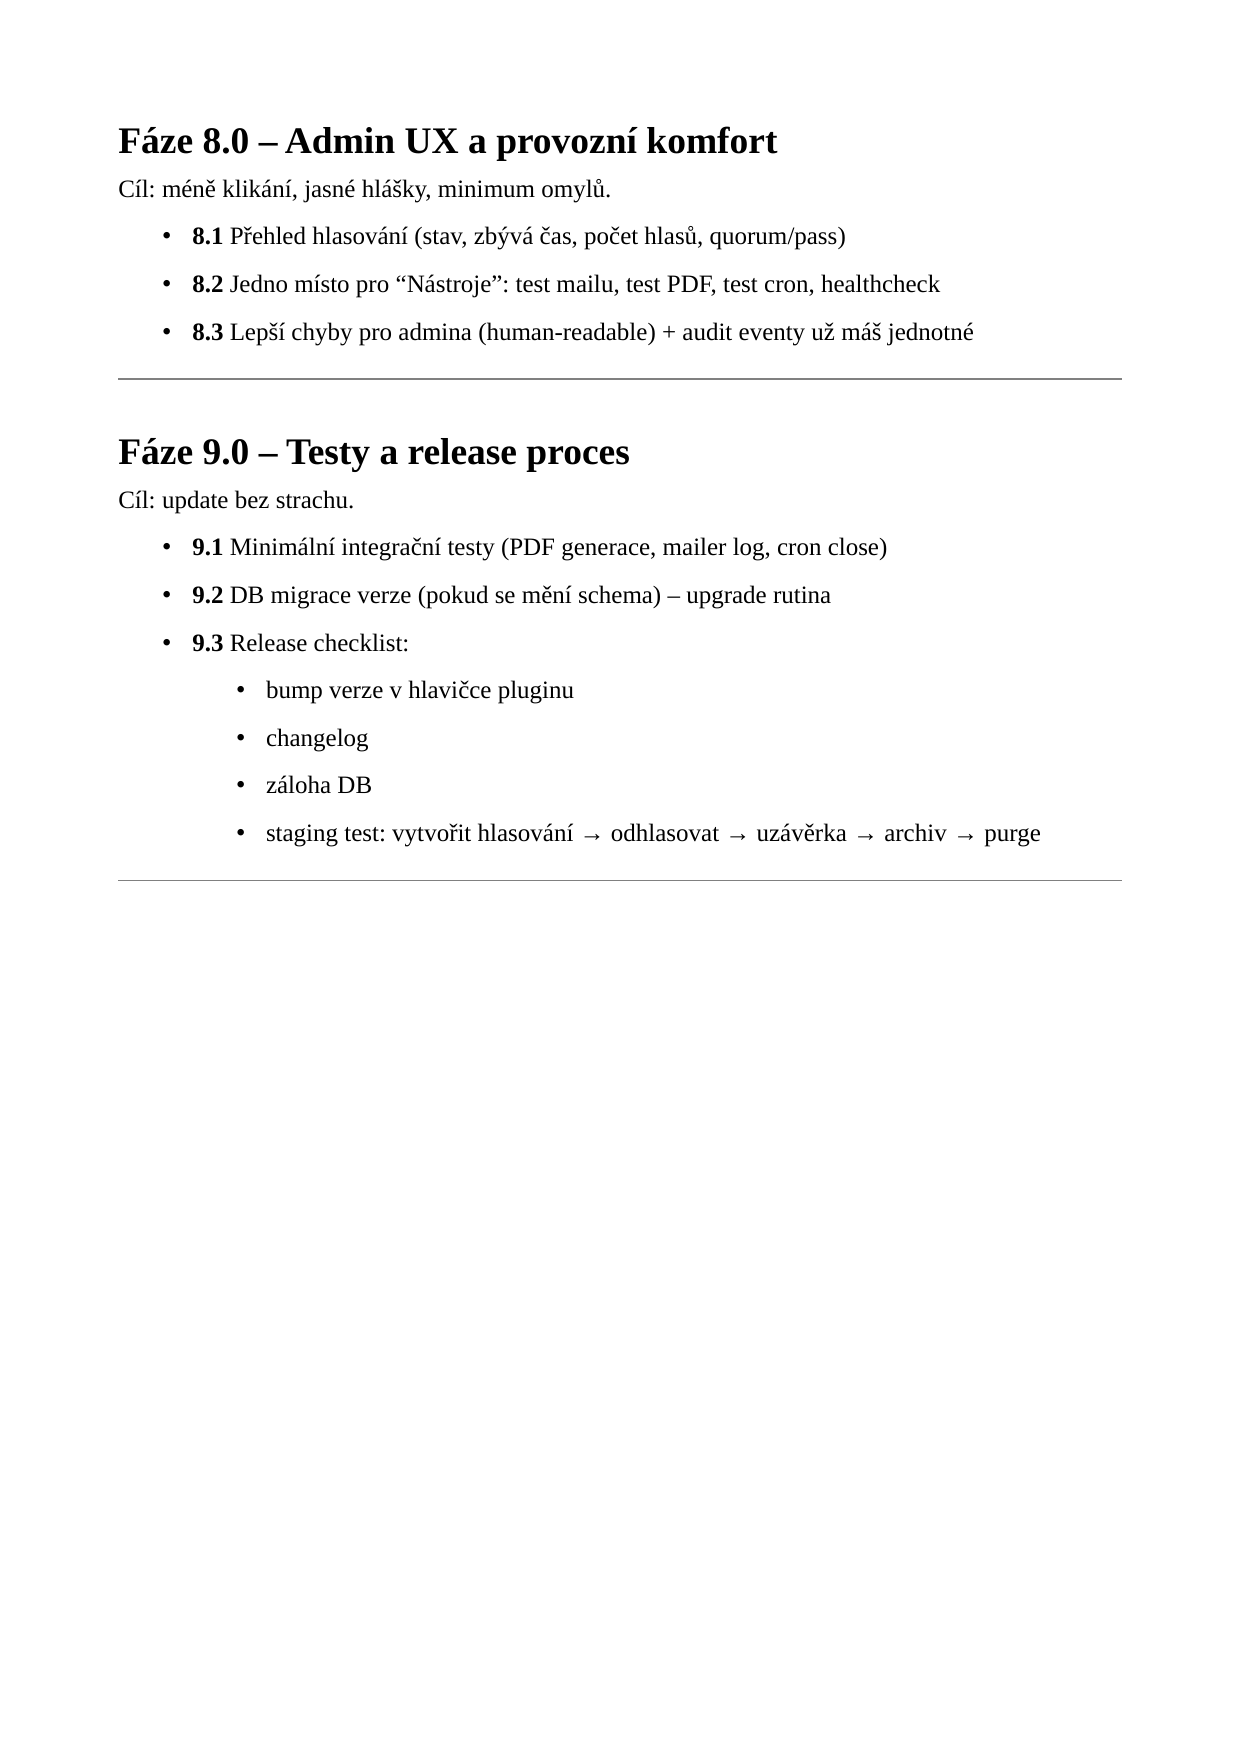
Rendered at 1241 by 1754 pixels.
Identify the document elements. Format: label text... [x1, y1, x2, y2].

list 8.2 Jedno místo pro “Nástroje”: test mailu, test PDF, test cron, healthcheck [162, 269, 1122, 298]
list 9.2 DB migrace verze (pokud se mění schema) – upgrade rutina [162, 580, 1122, 609]
subtitle Fáze 8.0 – Admin UX a provozní komfort [118, 118, 1122, 161]
list záloha DB [236, 771, 1122, 799]
subtitle Fáze 9.0 – Testy a release proces [118, 429, 1122, 472]
list staging test: vytvořit hlasování → odhlasovat → uzávěrka → archiv → purge [236, 818, 1122, 847]
list 9.3 Release checklist: [162, 628, 1122, 656]
text Cíl: méně klikání, jasné hlášky, minimum omylů. [118, 174, 1122, 202]
list changelog [236, 723, 1122, 752]
text Cíl: update bez strachu. [118, 485, 1122, 514]
list 8.3 Lepší chyby pro admina (human-readable) + audit eventy už máš jednotné [162, 317, 1122, 345]
list bump verze v hlavičce pluginu [236, 675, 1122, 704]
list 8.1 Přehled hlasování (stav, zbývá čas, počet hlasů, quorum/pass) [162, 221, 1122, 250]
list 9.1 Minimální integrační testy (PDF generace, mailer log, cron close) [162, 532, 1122, 561]
